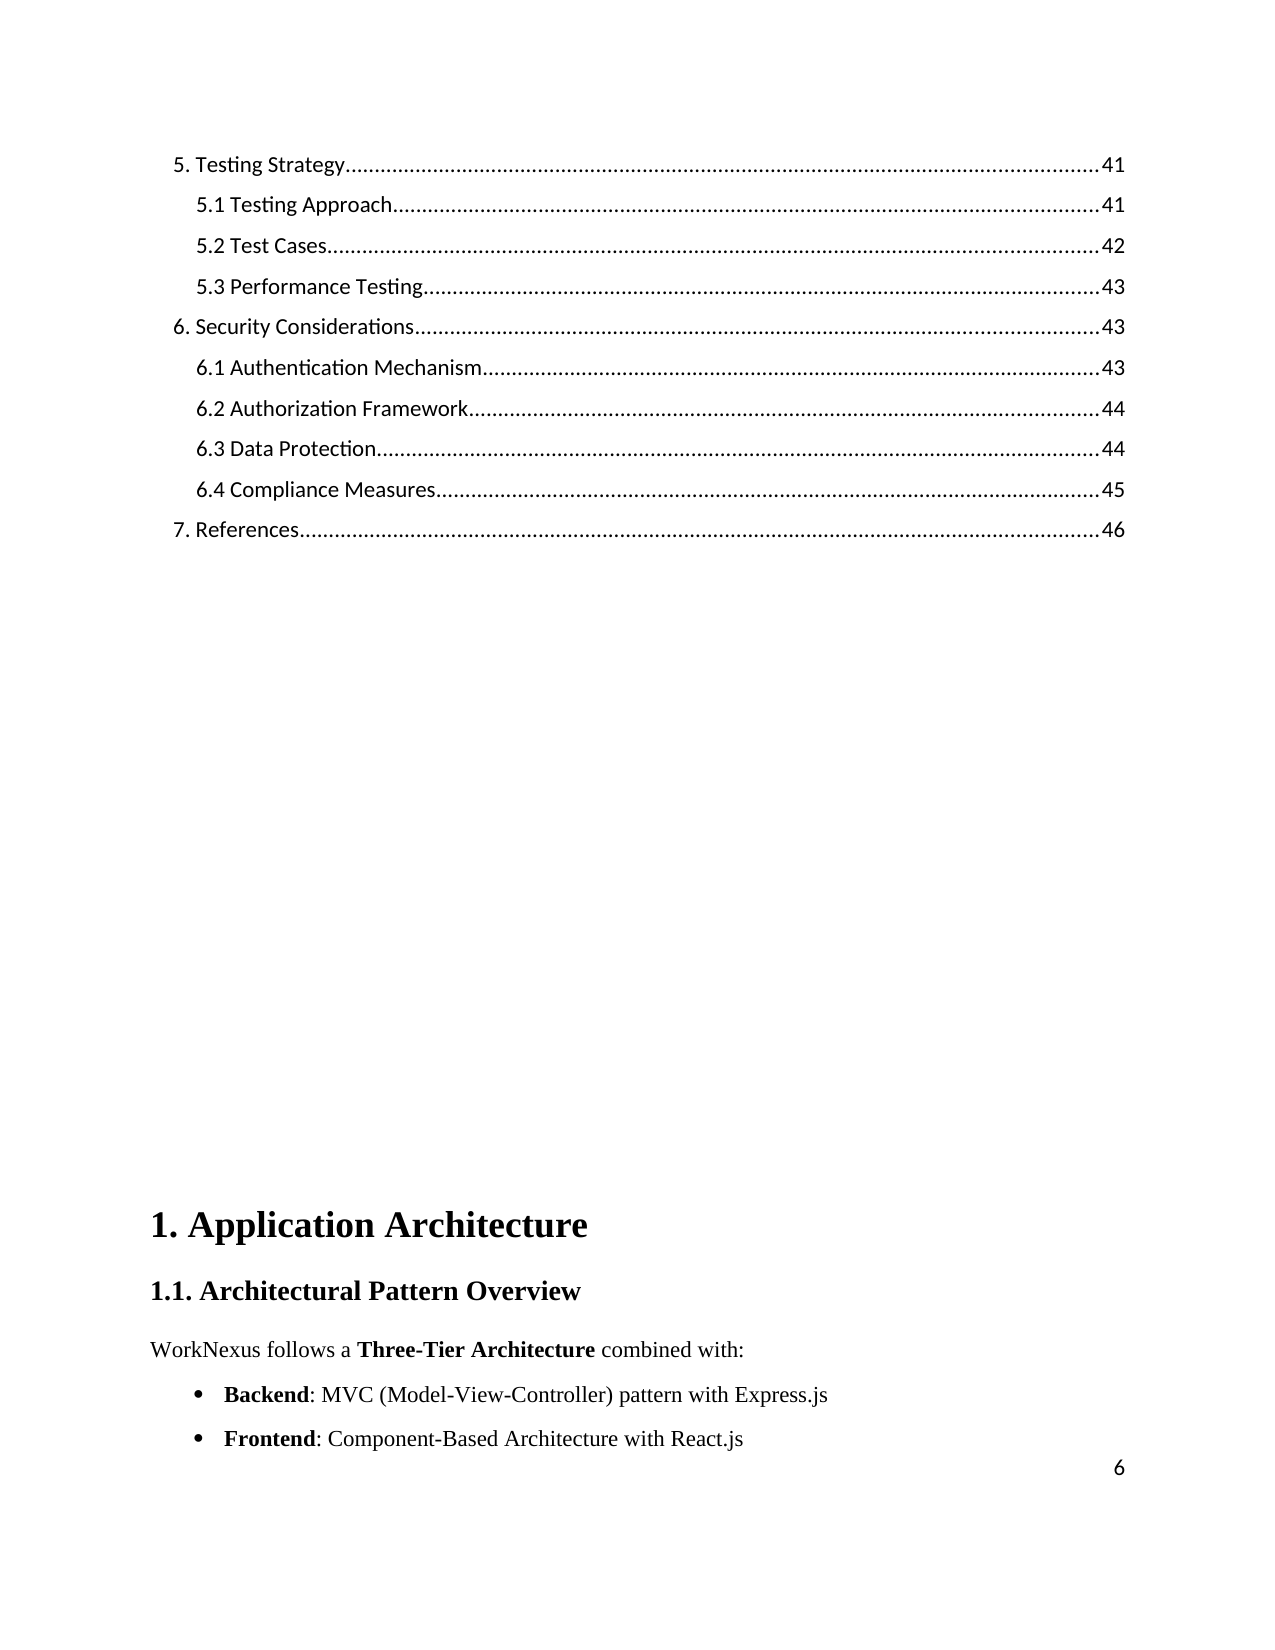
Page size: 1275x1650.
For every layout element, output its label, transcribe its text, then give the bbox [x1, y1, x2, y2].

text 6.3 Data Protection 44 [196, 434, 1125, 462]
text 6.4 Compliance Measures 45 [196, 475, 1125, 503]
text 6.2 Authorization Framework 44 [196, 394, 1125, 422]
subtitle 1. Application Architecture [150, 1202, 1125, 1245]
text 6.1 Authentication Mechanism 43 [196, 353, 1125, 381]
text 5.3 Performance Testing 43 [196, 272, 1125, 300]
text 5.2 Test Cases 42 [196, 231, 1125, 259]
text 7. References 46 [173, 516, 1125, 544]
text 5. Testing Strategy 41 [173, 150, 1125, 178]
text 5.1 Testing Approach 41 [196, 191, 1125, 219]
list Backend: MVC (Model-View-Controller) pattern with Express.js [194, 1381, 1125, 1407]
subtitle 1.1. Architectural Pattern Overview [150, 1274, 1125, 1307]
text WorkNexus follows a Three-Tier Architecture combined with: [150, 1336, 1125, 1362]
text 6. Security Considerations 43 [173, 312, 1125, 341]
list Frontend: Component-Based Architecture with React.js [194, 1426, 1125, 1452]
